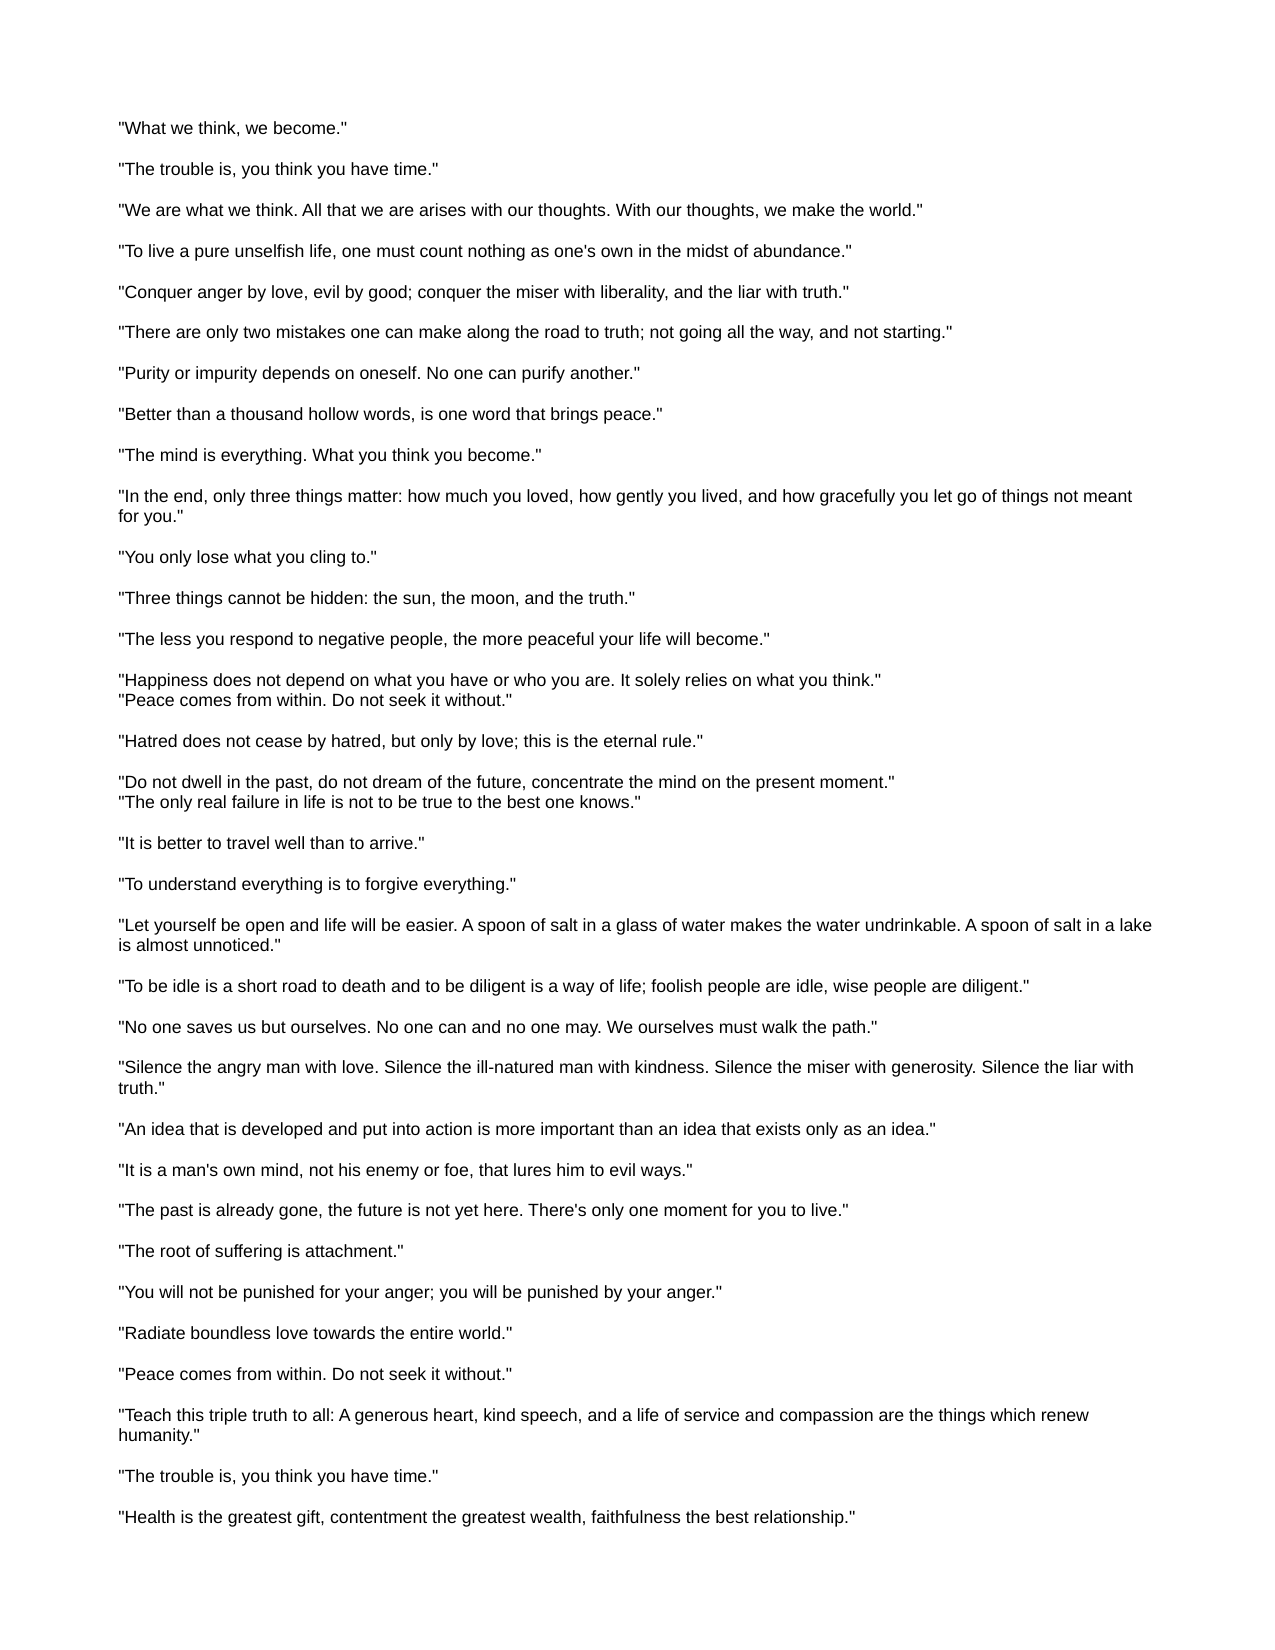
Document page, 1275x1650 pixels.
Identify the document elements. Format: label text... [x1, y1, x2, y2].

text "It is better to travel well than to arrive." [118, 833, 1157, 853]
text "Purity or impurity depends on oneself. No one can purify another." [118, 363, 1157, 383]
text "The trouble is, you think you have time." [118, 1466, 1157, 1486]
text "Radiate boundless love towards the entire world." [118, 1323, 1157, 1343]
text "Teach this triple truth to all: A generous heart, kind speech, and a life of service and compassion are the things which renew humanity." [118, 1404, 1157, 1445]
text "Three things cannot be hidden: the sun, the moon, and the truth." [118, 588, 1157, 608]
text "It is a man's own mind, not his enemy or foe, that lures him to evil ways." [118, 1159, 1157, 1180]
text "You only lose what you cling to." [118, 547, 1157, 567]
text "Let yourself be open and life will be easier. A spoon of salt in a glass of water makes the water undrinkable. A spoon of salt in a lake is almost unnoticed." [118, 914, 1157, 955]
text "In the end, only three things matter: how much you loved, how gently you lived, and how gracefully you let go of things not meant for you." [118, 486, 1157, 526]
text "Peace comes from within. Do not seek it without." [118, 1363, 1157, 1384]
text "There are only two mistakes one can make along the road to truth; not going all the way, and not starting." [118, 322, 1157, 343]
text "Better than a thousand hollow words, is one word that brings peace." [118, 404, 1157, 424]
text "You will not be punished for your anger; you will be punished by your anger." [118, 1282, 1157, 1302]
text "The trouble is, you think you have time." [118, 159, 1157, 179]
text "Hatred does not cease by hatred, but only by love; this is the eternal rule." [118, 731, 1157, 751]
text "Silence the angry man with love. Silence the ill-natured man with kindness. Silence the miser with generosity. Silence the liar with truth." [118, 1057, 1157, 1098]
text "To live a pure unselfish life, one must count nothing as one's own in the midst of abundance." [118, 241, 1157, 261]
text "The past is already gone, the future is not yet here. There's only one moment for you to live." [118, 1200, 1157, 1221]
text "Conquer anger by love, evil by good; conquer the miser with liberality, and the liar with truth." [118, 281, 1157, 302]
text "The root of suffering is attachment." [118, 1241, 1157, 1261]
text "The only real failure in life is not to be true to the best one knows." [118, 792, 1157, 812]
text "The less you respond to negative people, the more peaceful your life will become." [118, 628, 1157, 649]
text "Happiness does not depend on what you have or who you are. It solely relies on what you think." [118, 669, 1157, 690]
text "Do not dwell in the past, do not dream of the future, concentrate the mind on the present moment." [118, 771, 1157, 792]
text "We are what we think. All that we are arises with our thoughts. With our thoughts, we make the world." [118, 200, 1157, 220]
text "The mind is everything. What you think you become." [118, 445, 1157, 465]
text "To be idle is a short road to death and to be diligent is a way of life; foolish people are idle, wise people are diligent." [118, 976, 1157, 996]
text "An idea that is developed and put into action is more important than an idea that exists only as an idea." [118, 1118, 1157, 1139]
text "No one saves us but ourselves. No one can and no one may. We ourselves must walk the path." [118, 1016, 1157, 1037]
text "What we think, we become." [118, 118, 1157, 138]
text "To understand everything is to forgive everything." [118, 873, 1157, 894]
text "Peace comes from within. Do not seek it without." [118, 690, 1157, 710]
text "Health is the greatest gift, contentment the greatest wealth, faithfulness the best relationship." [118, 1506, 1157, 1527]
